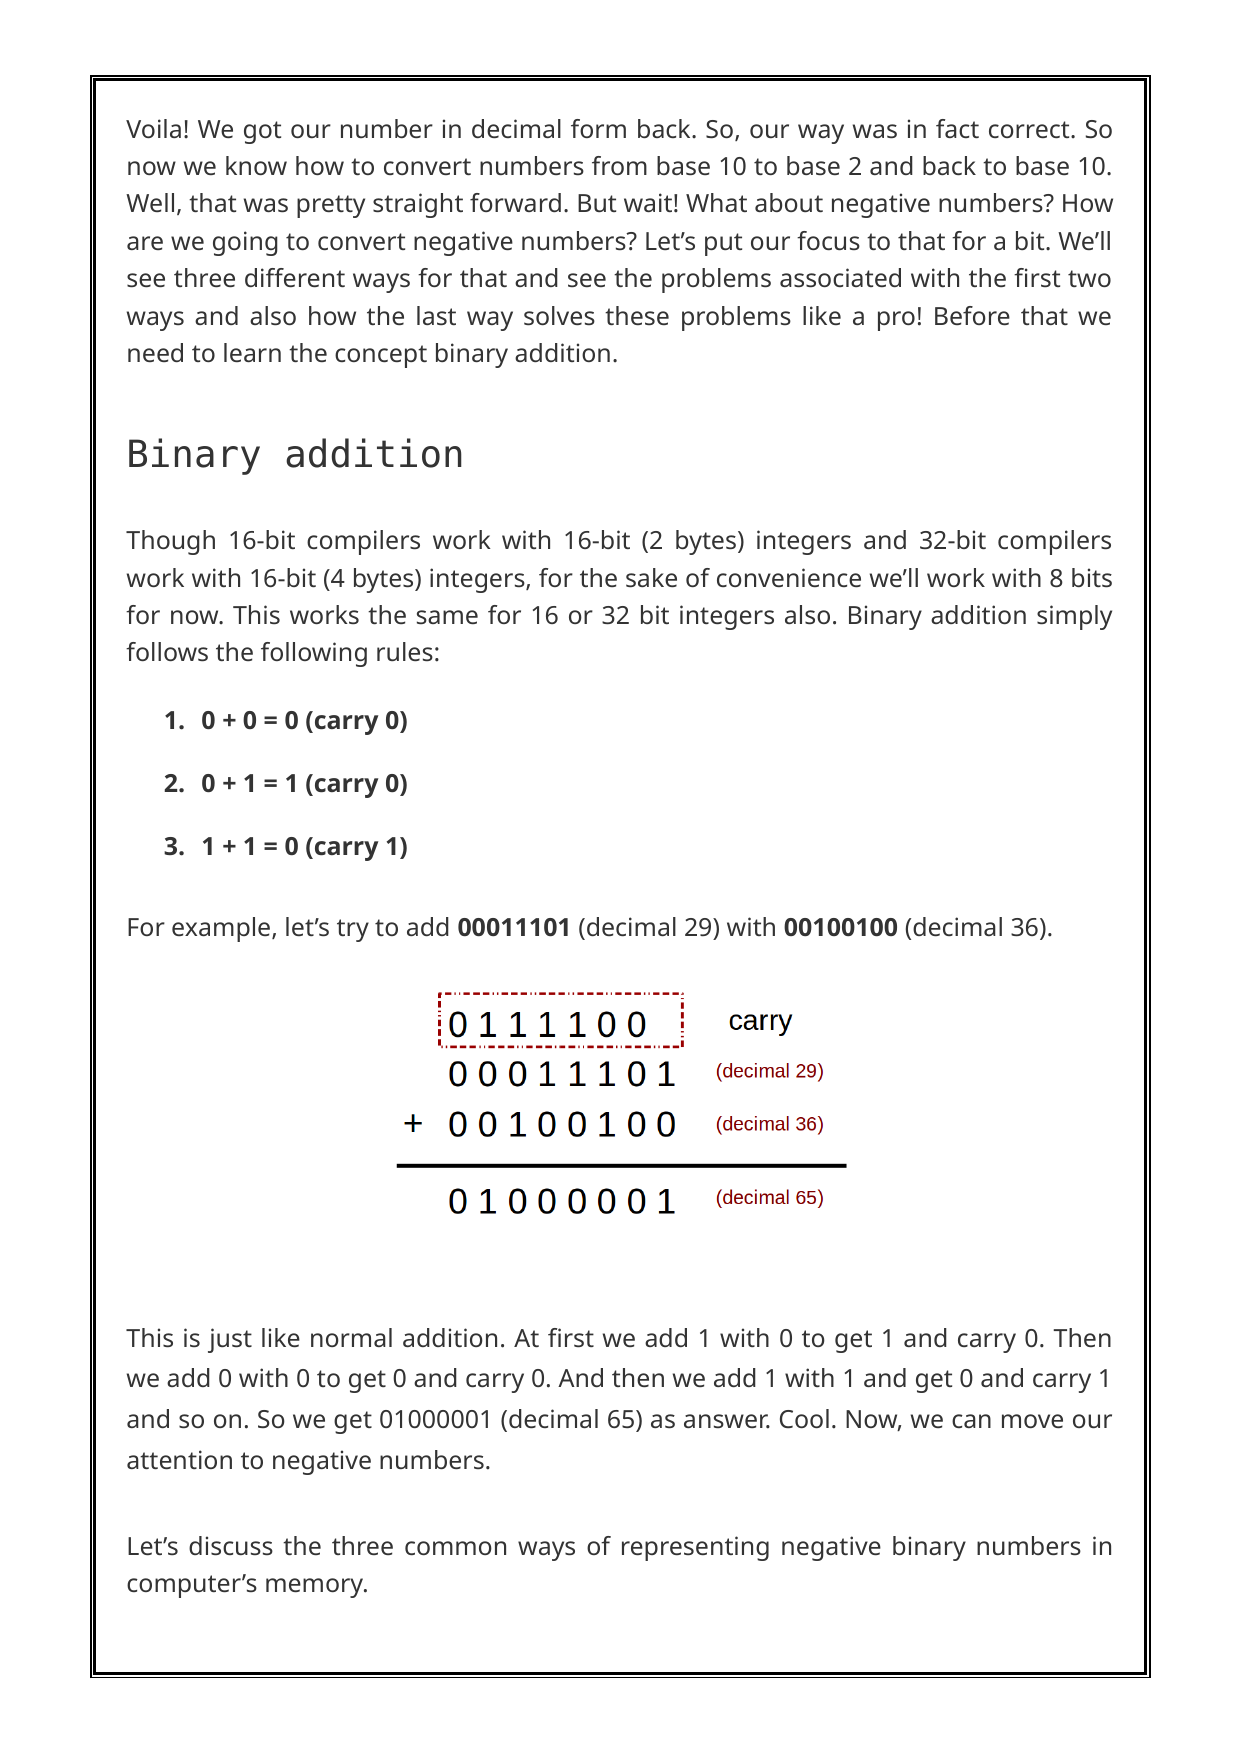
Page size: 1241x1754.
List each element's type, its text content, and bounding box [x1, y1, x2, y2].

text Though 16-bit compilers work with 16-bit (2 bytes) integers and 32-bit compilers work with 16-bit (4 bytes) integers, for the sake of convenience we’ll work with 8 bits for now. This works the same for 16 or 32 bit integers also. Binary addition simply follows the following rules: [126, 523, 1114, 669]
picture [385, 962, 856, 1248]
text Voila! We got our number in decimal form back. So, our way was in fact correct. So now we know how to convert numbers from base 10 to base 2 and back to base 10. Well, that was pretty straight forward. But wait! What about negative numbers? How are we going to convert negative numbers? Let’s put our focus to that for a bit. We’ll see three different ways for that and see the problems associated with the first two ways and also how the last way solves these problems like a pro! Before that we need to learn the concept binary addition. [126, 111, 1114, 370]
list 0 + 0 = 0 (carry 0) [164, 702, 1114, 736]
list 1 + 1 = 0 (carry 1) [164, 828, 1114, 862]
list 0 + 1 = 1 (carry 0) [164, 765, 1114, 799]
text This is just like normal addition. At first we add 1 with 0 to get 1 and carry 0. Then we add 0 with 0 to get 0 and carry 0. And then we add 1 with 1 and get 0 and carry 1 and so on. So we get 01000001 (decimal 65) as answer. Cool. Now, we can move our attention to negative numbers. [126, 1320, 1114, 1477]
subtitle Binary addition [126, 433, 1114, 477]
text For example, let’s try to add 00011101 (decimal 29) with 00100100 (decimal 36). [126, 909, 1114, 943]
text Let’s discuss the three common ways of representing negative binary numbers in computer’s memory. [126, 1528, 1114, 1600]
